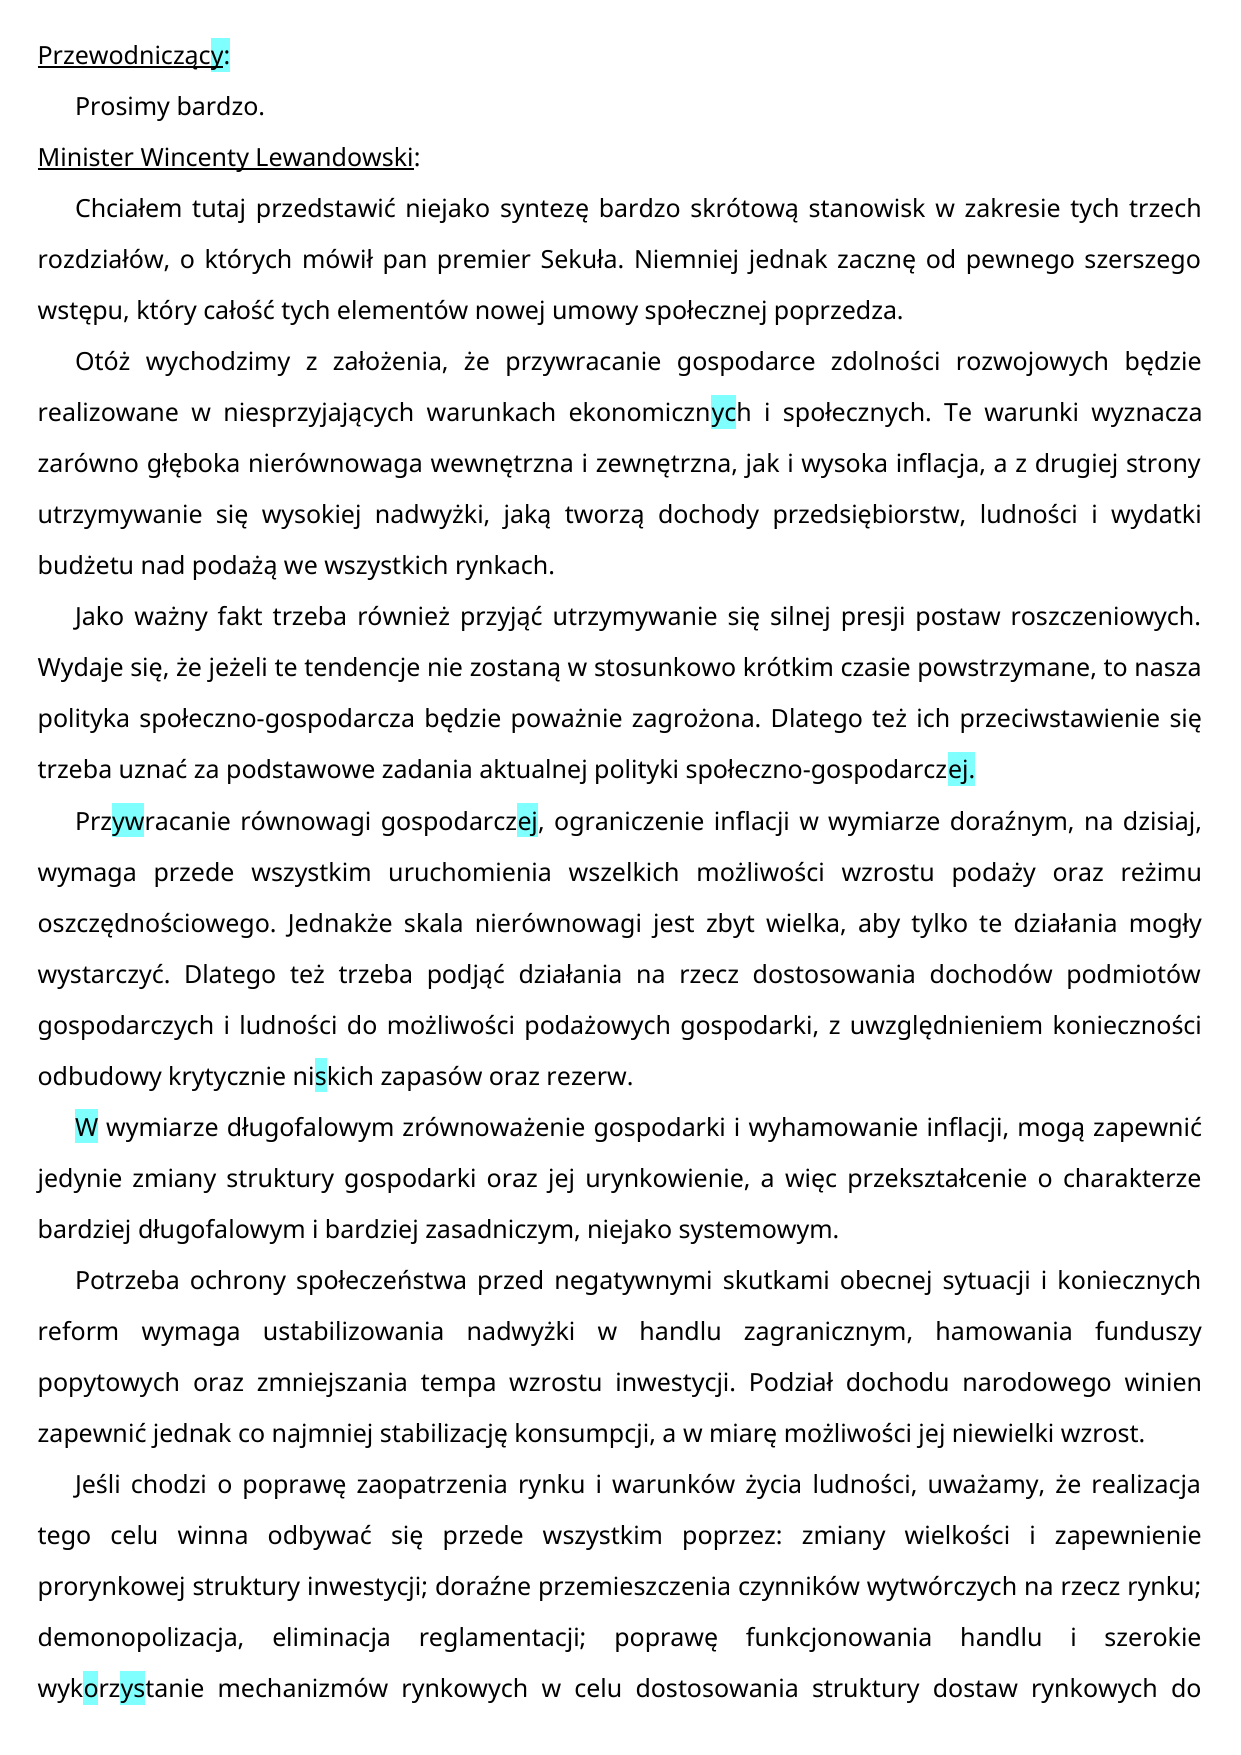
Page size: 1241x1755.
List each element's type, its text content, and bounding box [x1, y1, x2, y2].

text W wymiarze długofalowym zrównoważenie gospodarki i wyhamowanie inflacji, mogą zapewnić jedynie zmiany struktury gospodarki oraz jej urynkowienie, a więc przekształcenie o charakterze bardziej długofalowym i bardziej zasadniczym, niejako systemowym. [37, 1109, 1203, 1246]
text Chciałem tutaj przedstawić niejako syntezę bardzo skrótową stanowisk w zakresie tych trzech rozdziałów, o których mówił pan premier Sekuła. Niemniej jednak zacznę od pewnego szerszego wstępu, który całość tych elementów nowej umowy społecznej poprzedza. [37, 191, 1203, 327]
text Minister Wincenty Lewandowski: [37, 139, 1203, 174]
text Prosimy bardzo. [37, 88, 1203, 123]
text Otóż wychodzimy z założenia, że przywracanie gospodarce zdolności rozwojowych będzie realizowane w niesprzyjających warunkach ekonomicznych i społecznych. Te warunki wyznacza zarówno głęboka nierównowaga wewnętrzna i zewnętrzna, jak i wysoka inflacja, a z drugiej strony utrzymywanie się wysokiej nadwyżki, jaką tworzą dochody przedsiębiorstw, ludności i wydatki budżetu nad podażą we wszystkich rynkach. [37, 344, 1203, 582]
text Jeśli chodzi o poprawę zaopatrzenia rynku i warunków życia ludności, uważamy, że realizacja tego celu winna odbywać się przede wszystkim poprzez: zmiany wielkości i zapewnienie prorynkowej struktury inwestycji; doraźne przemieszczenia czynników wytwórczych na rzecz rynku; demonopolizacja, eliminacja reglamentacji; poprawę funkcjonowania handlu i szerokie wykorzystanie mechanizmów rynkowych w celu dostosowania struktury dostaw rynkowych do [37, 1467, 1203, 1705]
text Potrzeba ochrony społeczeństwa przed negatywnymi skutkami obecnej sytuacji i koniecznych reform wymaga ustabilizowania nadwyżki w handlu zagranicznym, hamowania funduszy popytowych oraz zmniejszania tempa wzrostu inwestycji. Podział dochodu narodowego winien zapewnić jednak co najmniej stabilizację konsumpcji, a w miarę możliwości jej niewielki wzrost. [37, 1262, 1203, 1450]
text Przewodniczący: [37, 37, 1203, 72]
text Jako ważny fakt trzeba również przyjąć utrzymywanie się silnej presji postaw roszczeniowych. Wydaje się, że jeżeli te tendencje nie zostaną w stosunkowo krótkim czasie powstrzymane, to nasza polityka społeczno-gospodarcza będzie poważnie zagrożona. Dlatego też ich przeciwstawienie się trzeba uznać za podstawowe zadania aktualnej polityki społeczno-gospodarczej. [37, 599, 1203, 786]
text Przywracanie równowagi gospodarczej, ograniczenie inflacji w wymiarze doraźnym, na dzisiaj, wymaga przede wszystkim uruchomienia wszelkich możliwości wzrostu podaży oraz reżimu oszczędnościowego. Jednakże skala nierównowagi jest zbyt wielka, aby tylko te działania mogły wystarczyć. Dlatego też trzeba podjąć działania na rzecz dostosowania dochodów podmiotów gospodarczych i ludności do możliwości podażowych gospodarki, z uwzględnieniem konieczności odbudowy krytycznie niskich zapasów oraz rezerw. [37, 803, 1203, 1092]
